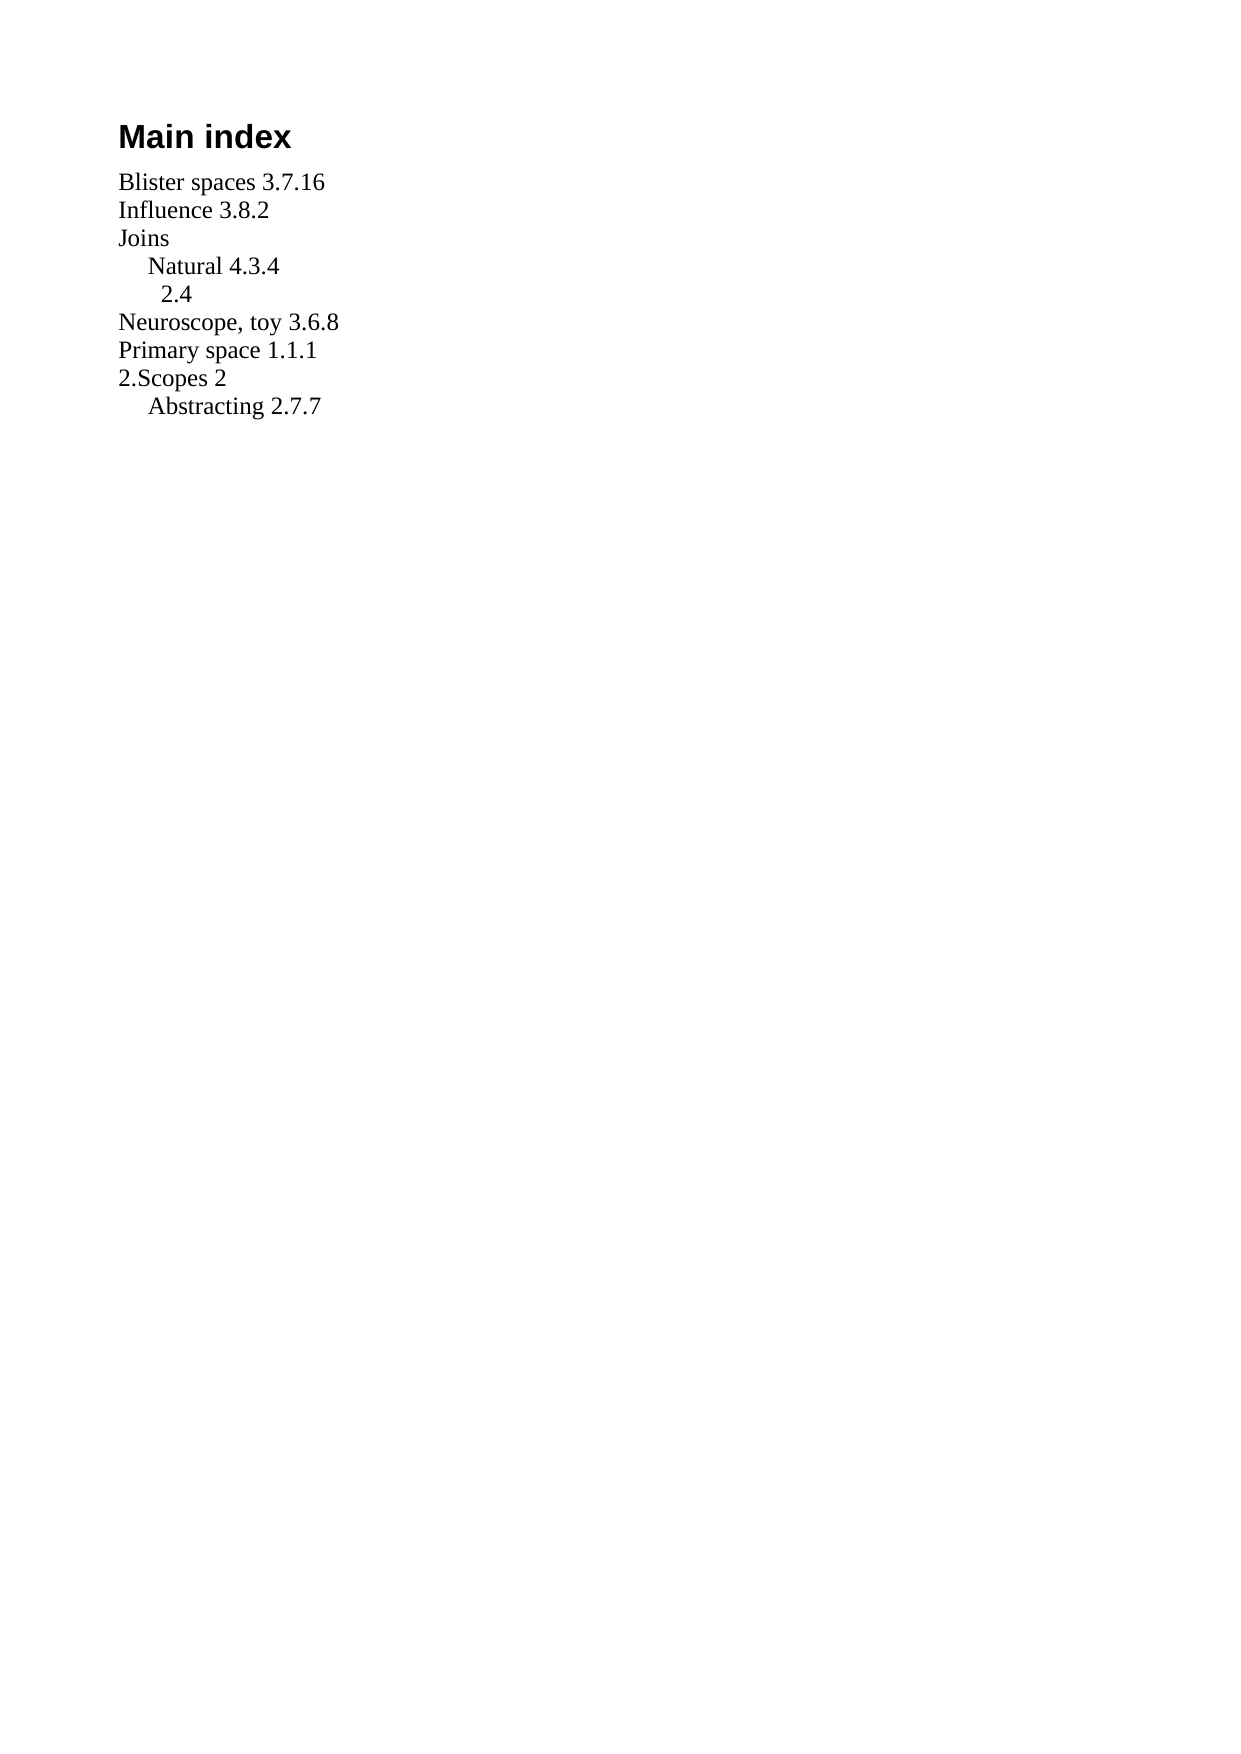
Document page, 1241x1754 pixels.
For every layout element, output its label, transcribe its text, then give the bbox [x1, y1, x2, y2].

subtitle Main index [118, 118, 1122, 156]
list Primary space 1.1.1 [118, 336, 1122, 364]
list 2.4 [148, 280, 1122, 308]
list Joins [118, 224, 1122, 252]
list Blister spaces 3.7.16 [118, 168, 1122, 196]
list Natural 4.3.4 [148, 252, 1122, 280]
list 2.Scopes 2 [118, 364, 1122, 392]
list Neuroscope, toy 3.6.8 [118, 308, 1122, 336]
list Abstracting 2.7.7 [148, 392, 1122, 420]
list Influence 3.8.2 [118, 196, 1122, 224]
